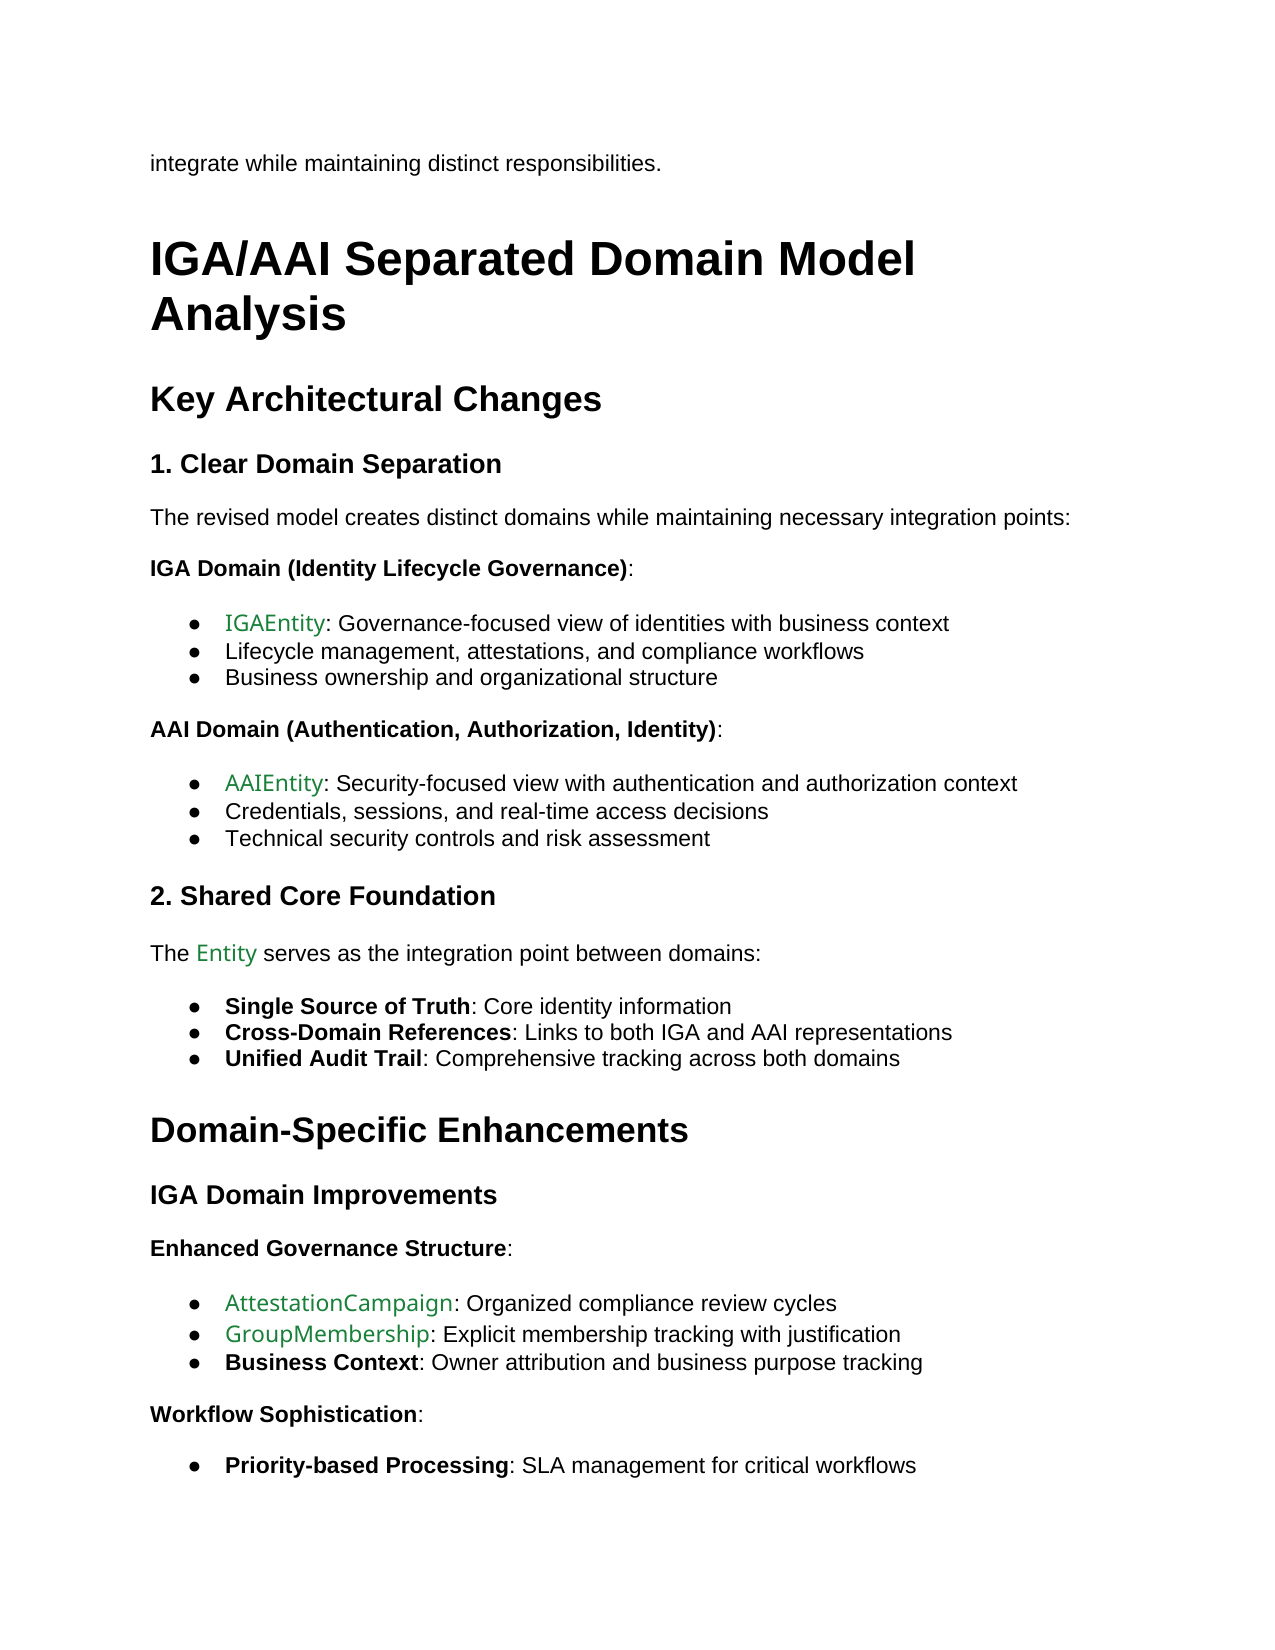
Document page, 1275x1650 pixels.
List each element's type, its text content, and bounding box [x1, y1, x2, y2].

text The Entity serves as the integration point between domains: [150, 936, 1125, 968]
subtitle IGA Domain Improvements [150, 1179, 1125, 1210]
subtitle Domain-Specific Enhancements [150, 1109, 1125, 1150]
list Technical security controls and risk assessment [187, 825, 1125, 851]
list AAIEntity: Security-focused view with authentication and authorization context [187, 767, 1125, 798]
list Unified Audit Trail: Comprehensive tracking across both domains [187, 1045, 1125, 1072]
list Credentials, sessions, and real-time access decisions [187, 798, 1125, 825]
list Cross-Domain References: Links to both IGA and AAI representations [187, 1019, 1125, 1045]
subtitle 2. Shared Core Foundation [150, 880, 1125, 911]
text Enhanced Governance Structure: [150, 1235, 1125, 1262]
text Workflow Sophistication: [150, 1401, 1125, 1427]
subtitle Key Architectural Changes [150, 378, 1125, 419]
text IGA Domain (Identity Lifecycle Governance): [150, 555, 1125, 582]
text The revised model creates distinct domains while maintaining necessary integration points: [150, 504, 1125, 530]
subtitle IGA/AAI Separated Domain Model Analysis [150, 230, 1125, 340]
list Business ownership and organizational structure [187, 664, 1125, 691]
text integrate while maintaining distinct responsibilities. [150, 150, 1125, 176]
list AttestationCampaign: Organized compliance review cycles [187, 1287, 1125, 1318]
list Single Source of Truth: Core identity information [187, 993, 1125, 1019]
subtitle 1. Clear Domain Separation [150, 448, 1125, 479]
list IGAEntity: Governance-focused view of identities with business context [187, 607, 1125, 638]
text AAI Domain (Authentication, Authorization, Identity): [150, 716, 1125, 742]
list GroupMembership: Explicit membership tracking with justification [187, 1318, 1125, 1349]
list Business Context: Owner attribution and business purpose tracking [187, 1349, 1125, 1376]
list Lifecycle management, attestations, and compliance workflows [187, 638, 1125, 664]
list Priority-based Processing: SLA management for critical workflows [187, 1452, 1125, 1478]
